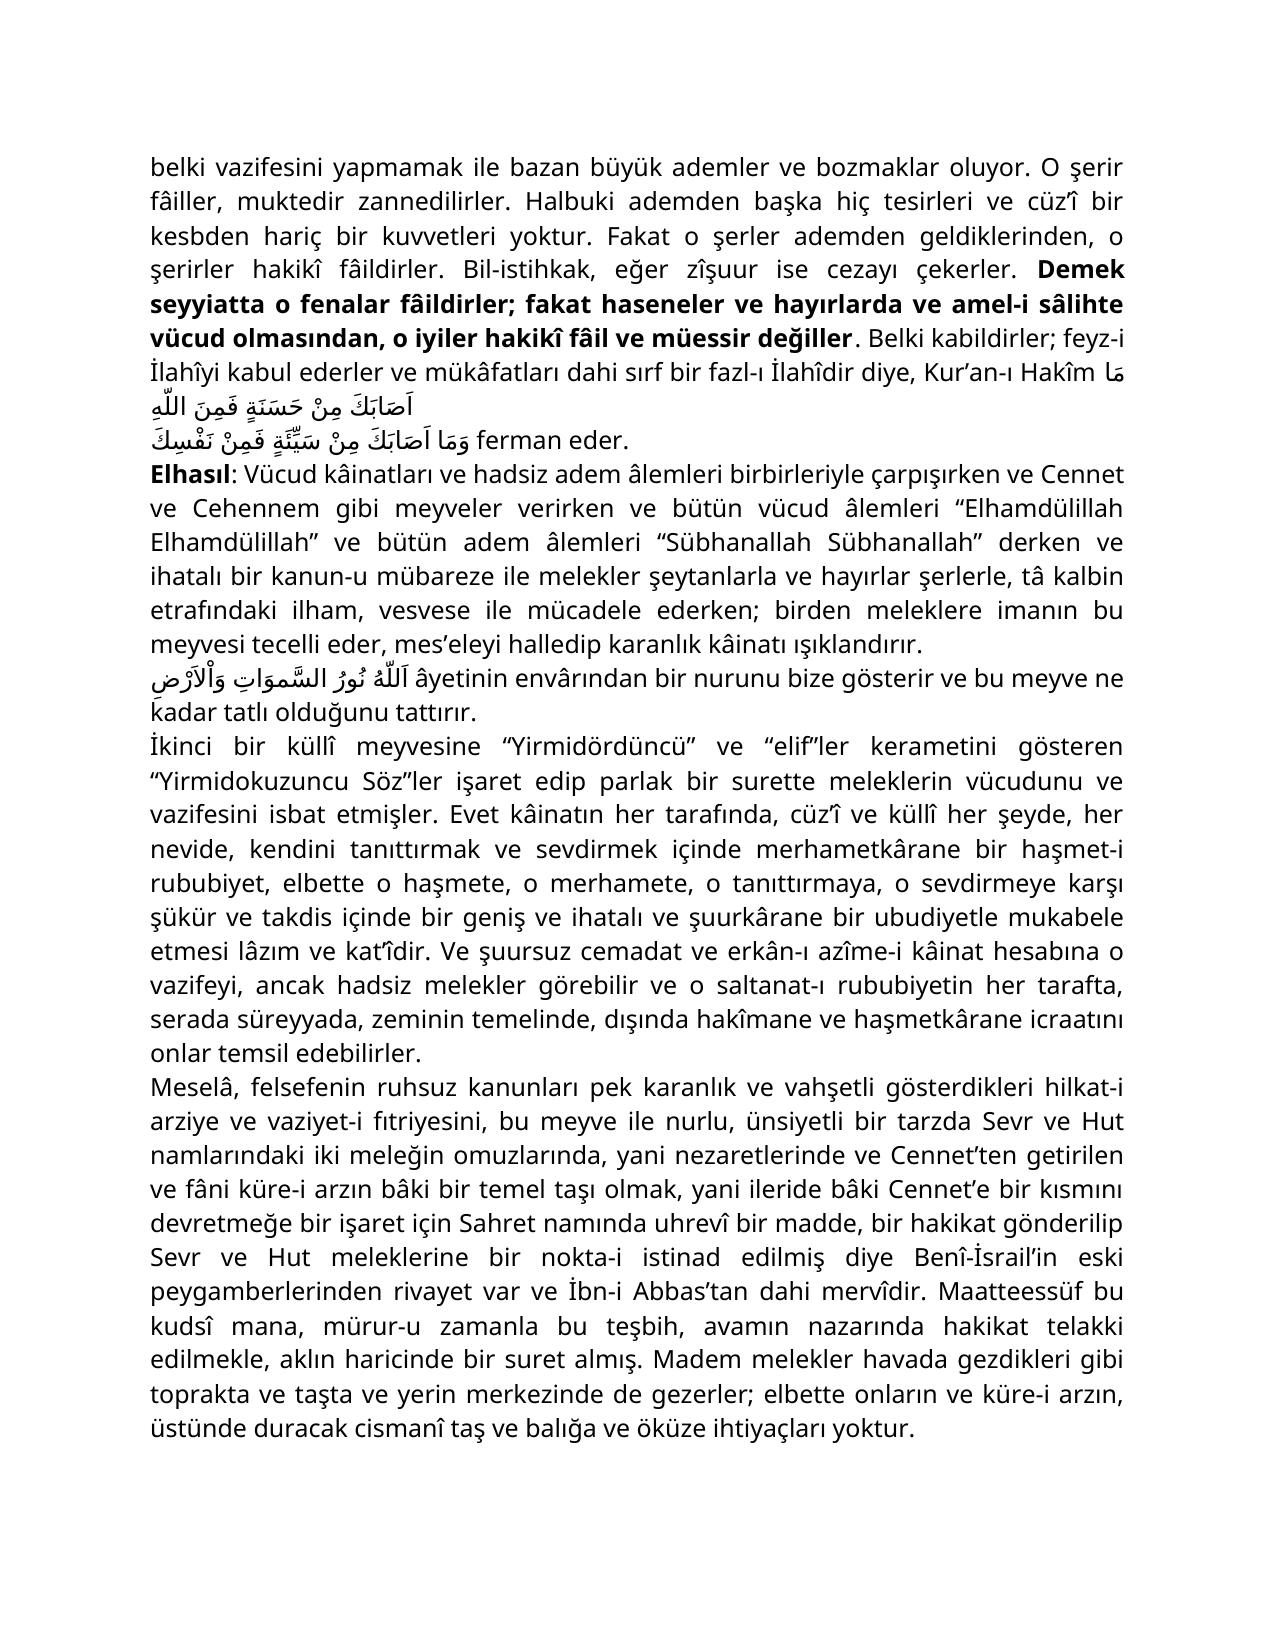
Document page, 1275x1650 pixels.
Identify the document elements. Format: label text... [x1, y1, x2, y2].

text Elhasıl: Vücud kâinatları ve hadsiz adem âlemleri birbirleriyle çarpışırken ve Cennet ve Cehennem gibi meyveler verirken ve bütün vücud âlemleri “Elhamdülillah Elhamdülillah” ve bütün adem âlemleri “Sübhanallah Sübhanallah” derken ve ihatalı bir kanun-u mübareze ile melekler şeytanlarla ve hayırlar şerlerle, tâ kalbin etrafındaki ilham, vesvese ile mücadele ederken; birden meleklere imanın bu meyvesi tecelli eder, mes’eleyi halledip karanlık kâinatı ışıklandırır. [150, 457, 1125, 661]
text وَمَا اَصَابَكَ مِنْ سَيِّئَةٍ فَمِنْ نَفْسِكَ ferman eder. [150, 422, 1125, 457]
text اَللّهُ نُورُ السَّموَاتِ وَاْلاَرْضِ âyetinin envârından bir nurunu bize gösterir ve bu meyve ne kadar tatlı olduğunu tattırır. [150, 661, 1125, 729]
text Meselâ, felsefenin ruhsuz kanunları pek karanlık ve vahşetli gösterdikleri hilkat-i arziye ve vaziyet-i fıtriyesini, bu meyve ile nurlu, ünsiyetli bir tarzda Sevr ve Hut namlarındaki iki meleğin omuzlarında, yani nezaretlerinde ve Cennet’ten getirilen ve fâni küre-i arzın bâki bir temel taşı olmak, yani ileride bâki Cennet’e bir kısmını devretmeğe bir işaret için Sahret namında uhrevî bir madde, bir hakikat gönderilip Sevr ve Hut meleklerine bir nokta-i istinad edilmiş diye Benî-İsrail’in eski peygamberlerinden rivayet var ve İbn-i Abbas’tan dahi mervîdir. Maatteessüf bu kudsî mana, mürur-u zamanla bu teşbih, avamın nazarında hakikat telakki edilmekle, aklın haricinde bir suret almış. Madem melekler havada gezdikleri gibi toprakta ve taşta ve yerin merkezinde de gezerler; elbette onların ve küre-i arzın, üstünde duracak cismanî taş ve balığa ve öküze ihtiyaçları yoktur. [150, 1070, 1125, 1444]
text İşte nasılki melekler ve umûr-u hayriyede ve vücudiyede istihdam edilen zahirî sebebler, güzellikleri görünmeyen ve bilinmeyen şeylerde kudret-i Rabbaniyeyi kusurdan, zulümden muhafaza edip takdis ve tesbih-i İlahîde birer vesiledirler. Aynen öyle de: Cinnî ve insî şeytanlar ve muzır maddelerin umûr-u şerriyede ve ademiyede istimalleri dahi, yine kudret-i Sübhaniyeyi gadirden ve haksız itirazlardan ve şekvalara hedef olmaktan kurtarmak ile takdis ve tesbihat-ı Rabbaniyeye ve kâinattaki bütün kusurattan müberra ve münezzehiyetine hizmet ediyorlar. Çünki bütün kusurlar ademden ve kabiliyetsizlikten ve tahribden ve vazife yapmamaktan -ki birer ademdirler- ve vücudî olmayan ademî fiillerden geliyor. Bu şeytanî ve şerli perdeler, o kusurata merci olup itiraz ve şekvaları bi’l-istihkak kendilerine alarak Cenab-ı Hakk’ın takdisine vesile oluyorlar. Zâten şerli ve ademî ve tahribçi işlerde kuvvet ve iktidar lâzım değil; az bir fiil ve cüz’î bir kuvvet, belki vazifesini yapmamak ile bazan büyük ademler ve bozmaklar oluyor. O şerir fâiller, muktedir zannedilirler. Halbuki ademden başka hiç tesirleri ve cüz’î bir kesbden hariç bir kuvvetleri yoktur. Fakat o şerler ademden geldiklerinden, o şerirler hakikî fâildirler. Bil-istihkak, eğer zîşuur ise cezayı çekerler. Demek seyyiatta o fenalar fâildirler; fakat haseneler ve hayırlarda ve amel-i sâlihte vücud olmasından, o iyiler hakikî fâil ve müessir değiller. Belki kabildirler; feyz-i İlahîyi kabul ederler ve mükâfatları dahi sırf bir fazl-ı İlahîdir diye, Kur’an-ı Hakîm مَا اَصَابَكَ مِنْ حَسَنَةٍ فَمِنَ اللّهِ [150, 150, 1125, 422]
text İkinci bir küllî meyvesine “Yirmidördüncü” ve “elif”ler kerametini gösteren “Yirmidokuzuncu Söz”ler işaret edip parlak bir surette meleklerin vücudunu ve vazifesini isbat etmişler. Evet kâinatın her tarafında, cüz’î ve küllî her şeyde, her nevide, kendini tanıttırmak ve sevdirmek içinde merhametkârane bir haşmet-i rububiyet, elbette o haşmete, o merhamete, o tanıttırmaya, o sevdirmeye karşı şükür ve takdis içinde bir geniş ve ihatalı ve şuurkârane bir ubudiyetle mukabele etmesi lâzım ve kat’îdir. Ve şuursuz cemadat ve erkân-ı azîme-i kâinat hesabına o vazifeyi, ancak hadsiz melekler görebilir ve o saltanat-ı rububiyetin her tarafta, serada süreyyada, zeminin temelinde, dışında hakîmane ve haşmetkârane icraatını onlar temsil edebilirler. [150, 729, 1125, 1070]
